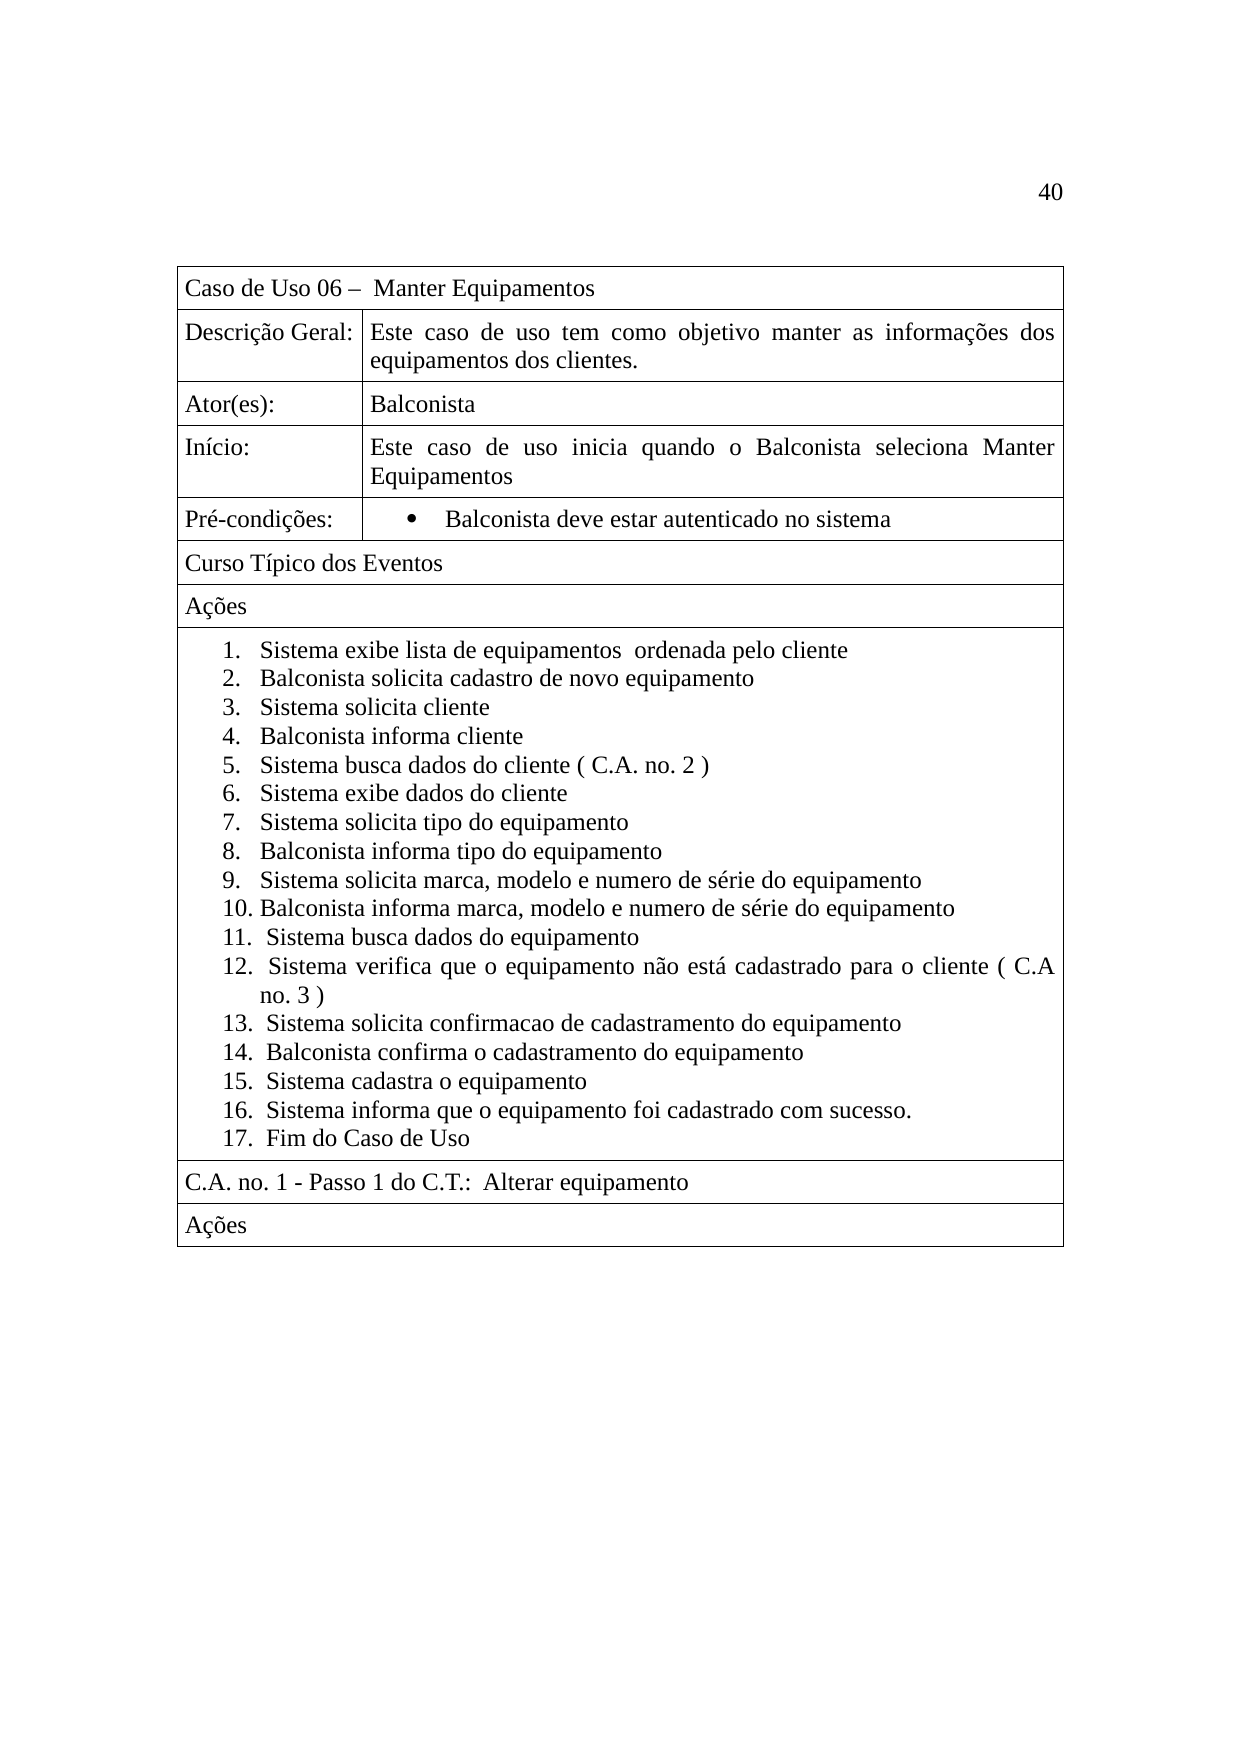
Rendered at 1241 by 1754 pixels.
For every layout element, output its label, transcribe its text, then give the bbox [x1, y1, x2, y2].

table_cell Balconista [363, 382, 1063, 425]
table_cell Este caso de uso inicia quando o Balconista seleciona Manter Equipamentos [363, 426, 1063, 497]
table_cell Balconista deve estar autenticado no sistema [363, 498, 1063, 540]
table_cell Descrição Geral: [178, 310, 362, 381]
table_cell Curso Típico dos Eventos [178, 541, 1063, 584]
table_cell Ações [178, 585, 1063, 627]
table_cell Este caso de uso tem como objetivo manter as informações dos equipamentos dos clientes. [363, 310, 1063, 381]
table_cell Início: [178, 426, 362, 497]
table_cell Ações [178, 1204, 1063, 1246]
table_cell C.A. no. 1 - Passo 1 do C.T.: Alterar equipamento [178, 1161, 1063, 1203]
table_header Caso de Uso 06 – Manter Equipamentos [178, 267, 1063, 309]
table_cell Ator(es): [178, 382, 362, 425]
table_cell Pré-condições: [178, 498, 362, 540]
table_cell Sistema exibe lista de equipamentos ordenada pelo cliente Balconista solicita cadastro de novo equipamento Sistema solicita cliente Balconista informa cliente Sistema busca dados do cliente ( C.A. no. 2 ) Sistema exibe dados do cliente Sistema solicita tipo do equipamento Balconista informa tipo do equipamento Sistema solicita marca, modelo e numero de série do equipamento Balconista informa marca, modelo e numero de série do equipamento Sistema busca dados do equipamento Sistema verifica que o equipamento não está cadastrado para o cliente ( C.A no. 3 ) Sistema solicita confirmacao de cadastramento do equipamento Balconista confirma o cadastramento do equipamento Sistema cadastra o equipamento Sistema informa que o equipamento foi cadastrado com sucesso. Fim do Caso de Uso [178, 628, 1063, 1159]
